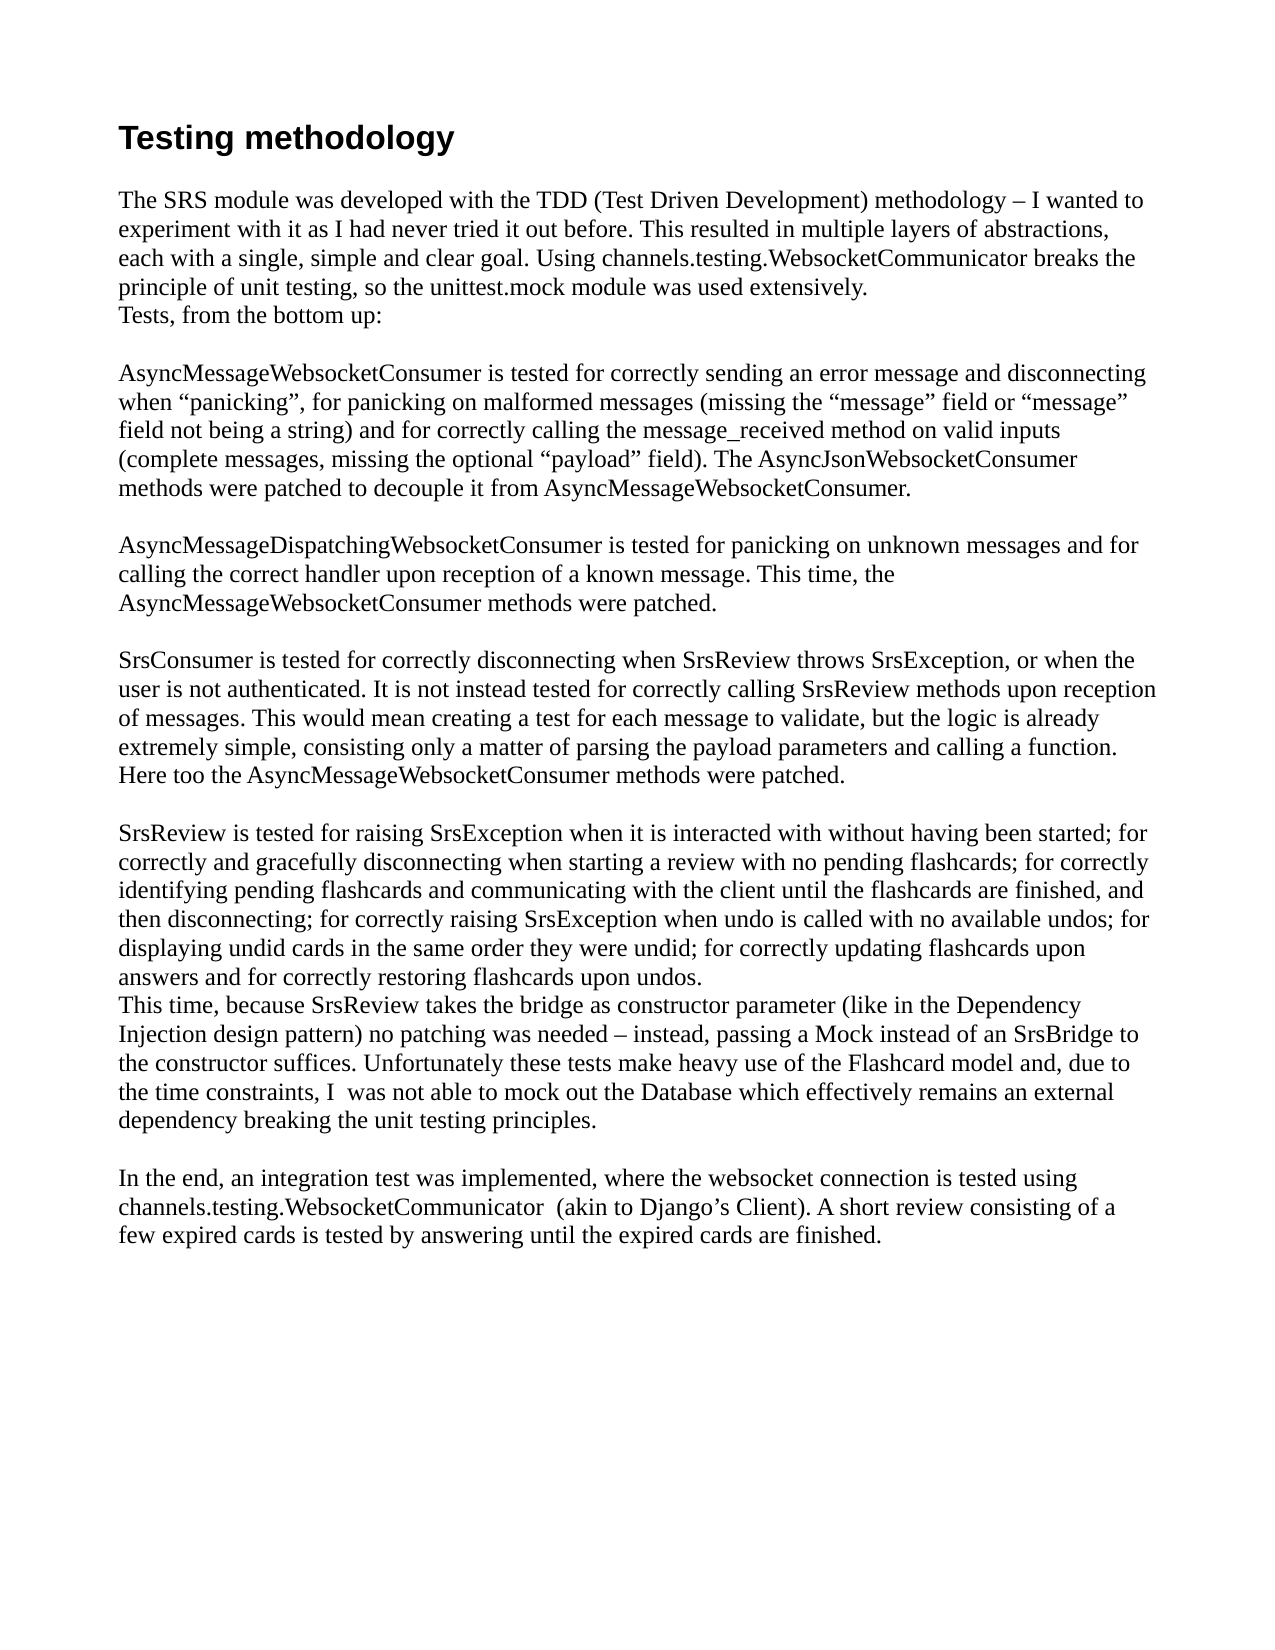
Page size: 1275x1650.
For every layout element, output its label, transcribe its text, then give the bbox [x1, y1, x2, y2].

text The SRS module was developed with the TDD (Test Driven Development) methodology – I wanted to experiment with it as I had never tried it out before. This resulted in multiple layers of abstractions, each with a single, simple and clear goal. Using channels.testing.WebsocketCommunicator breaks the principle of unit testing, so the unittest.mock module was used extensively. [118, 186, 1157, 301]
text Tests, from the bottom up: [118, 301, 1157, 329]
text SrsReview is tested for raising SrsException when it is interacted with without having been started; for correctly and gracefully disconnecting when starting a review with no pending flashcards; for correctly identifying pending flashcards and communicating with the client until the flashcards are finished, and then disconnecting; for correctly raising SrsException when undo is called with no available undos; for displaying undid cards in the same order they were undid; for correctly updating flashcards upon answers and for correctly restoring flashcards upon undos. [118, 818, 1157, 991]
text SrsConsumer is tested for correctly disconnecting when SrsReview throws SrsException, or when the user is not authenticated. It is not instead tested for correctly calling SrsReview methods upon reception of messages. This would mean creating a test for each message to validate, but the logic is already extremely simple, consisting only a matter of parsing the payload parameters and calling a function. Here too the AsyncMessageWebsocketConsumer methods were patched. [118, 646, 1157, 789]
text In the end, an integration test was implemented, where the websocket connection is tested using channels.testing.WebsocketCommunicator (akin to Django’s Client). A short review consisting of a few expired cards is tested by answering until the expired cards are finished. [118, 1163, 1157, 1249]
text This time, because SrsReview takes the bridge as constructor parameter (like in the Dependency Injection design pattern) no patching was needed – instead, passing a Mock instead of an SrsBridge to the constructor suffices. Unfortunately these tests make heavy use of the Flashcard model and, due to the time constraints, I was not able to mock out the Database which effectively remains an external dependency breaking the unit testing principles. [118, 991, 1157, 1134]
text AsyncMessageDispatchingWebsocketConsumer is tested for panicking on unknown messages and for calling the correct handler upon reception of a known message. This time, the AsyncMessageWebsocketConsumer methods were patched. [118, 531, 1157, 617]
text Testing methodology [118, 118, 1157, 157]
text AsyncMessageWebsocketConsumer is tested for correctly sending an error message and disconnecting when “panicking”, for panicking on malformed messages (missing the “message” field or “message” field not being a string) and for correctly calling the message_received method on valid inputs (complete messages, missing the optional “payload” field). The AsyncJsonWebsocketConsumer methods were patched to decouple it from AsyncMessageWebsocketConsumer. [118, 358, 1157, 502]
